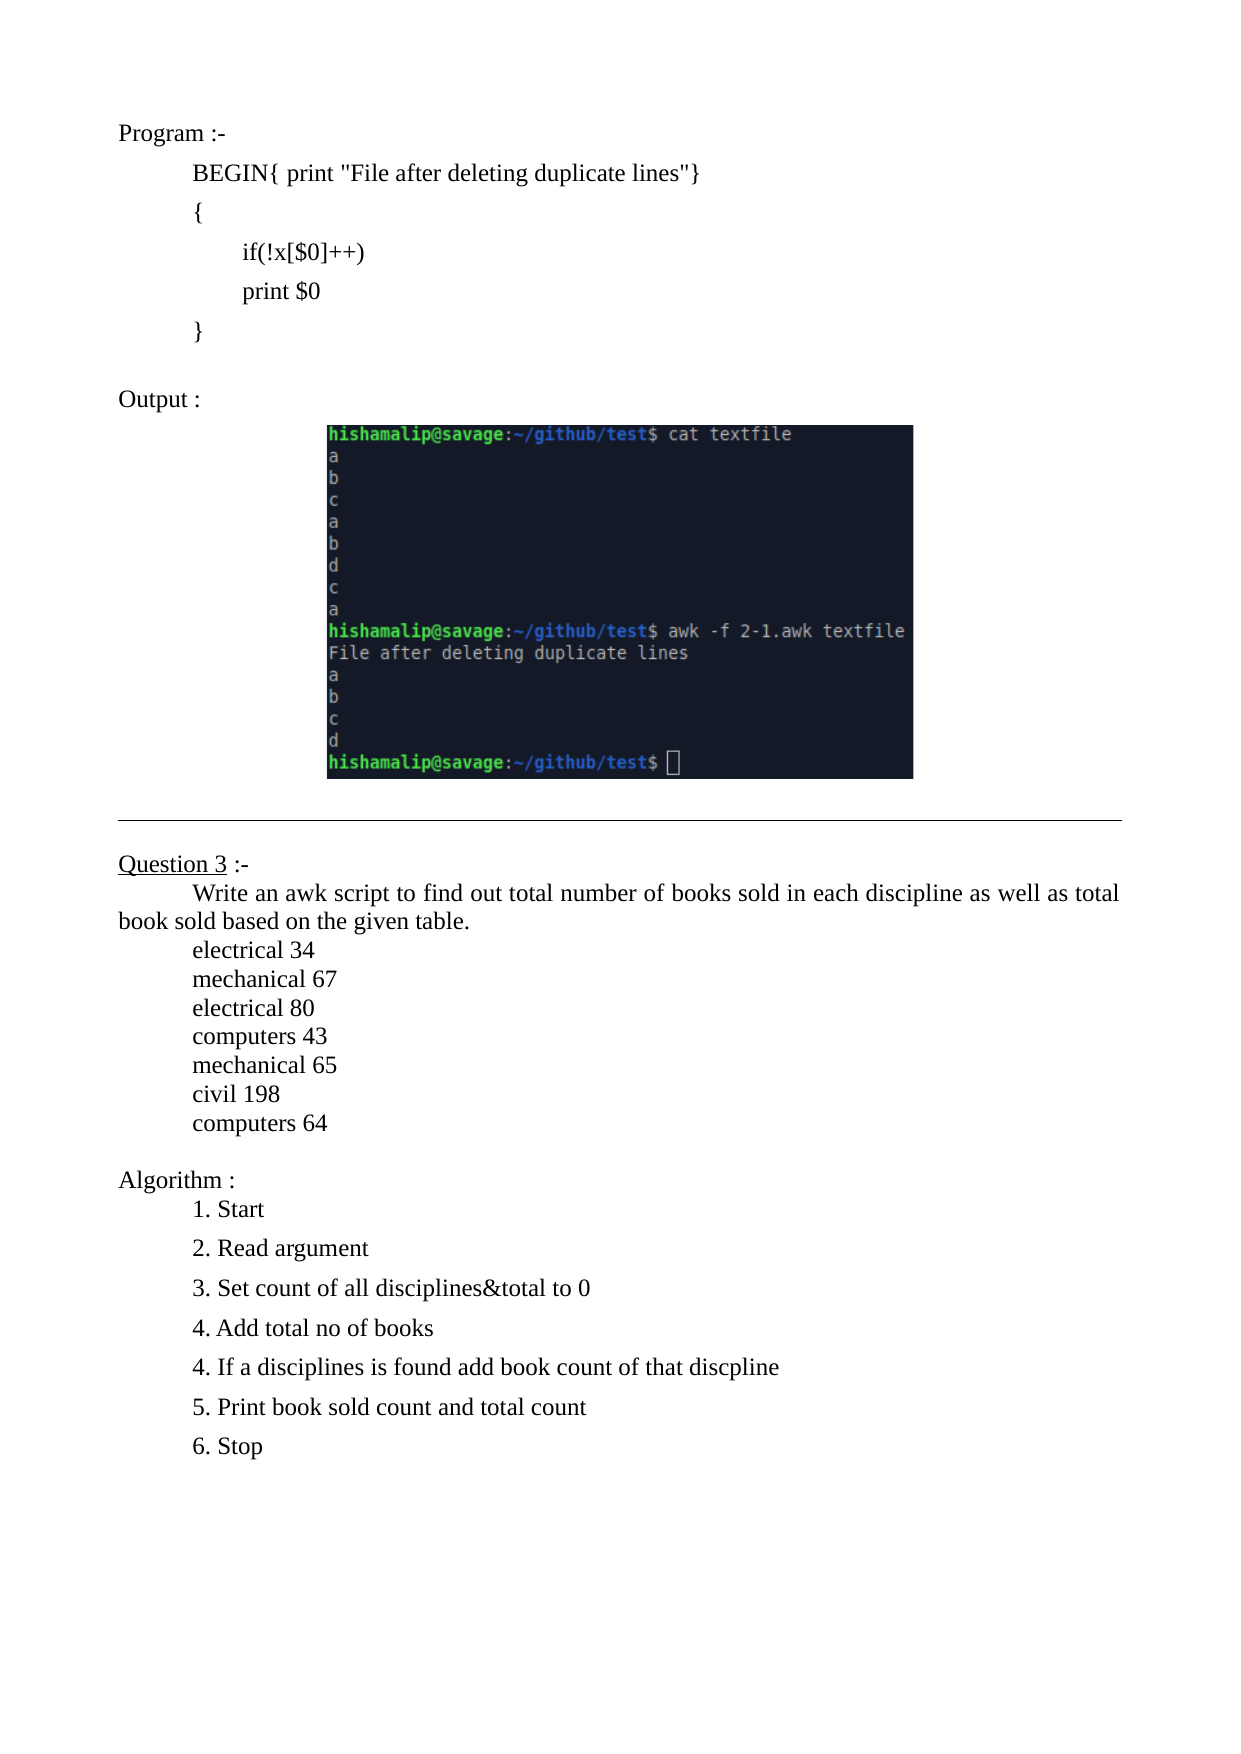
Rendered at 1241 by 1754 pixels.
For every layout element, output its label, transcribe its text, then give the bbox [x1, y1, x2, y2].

text } [118, 316, 1122, 345]
text Program :- [118, 118, 1122, 147]
text mechanical 67 [118, 964, 1122, 993]
text 2. Read argument [118, 1233, 1122, 1262]
text electrical 34 [118, 935, 1122, 964]
text civil 198 [118, 1079, 1122, 1108]
text 4. Add total no of books [118, 1313, 1122, 1341]
text Algorithm : [118, 1165, 1122, 1194]
text Write an awk script to find out total number of books sold in each discipline as well as total book sold based on the given table. [118, 878, 1122, 935]
text Question 3 :- [118, 849, 1122, 878]
text print $0 [118, 276, 1122, 305]
text 5. Print book sold count and total count [118, 1392, 1122, 1421]
text 3. Set count of all disciplines&total to 0 [118, 1273, 1122, 1302]
text BEGIN{ print "File after deleting duplicate lines"} [118, 158, 1122, 186]
text computers 43 [118, 1021, 1122, 1050]
text 1. Start [118, 1194, 1122, 1223]
text 6. Stop [118, 1431, 1122, 1460]
text mechanical 65 [118, 1050, 1122, 1079]
text Output : [118, 384, 1122, 413]
text electrical 80 [118, 993, 1122, 1021]
text { [118, 197, 1122, 226]
text if(!x[$0]++) [118, 237, 1122, 266]
text computers 64 [118, 1108, 1122, 1136]
text 4. If a disciplines is found add book count of that discpline [118, 1352, 1122, 1381]
picture [326, 425, 914, 779]
